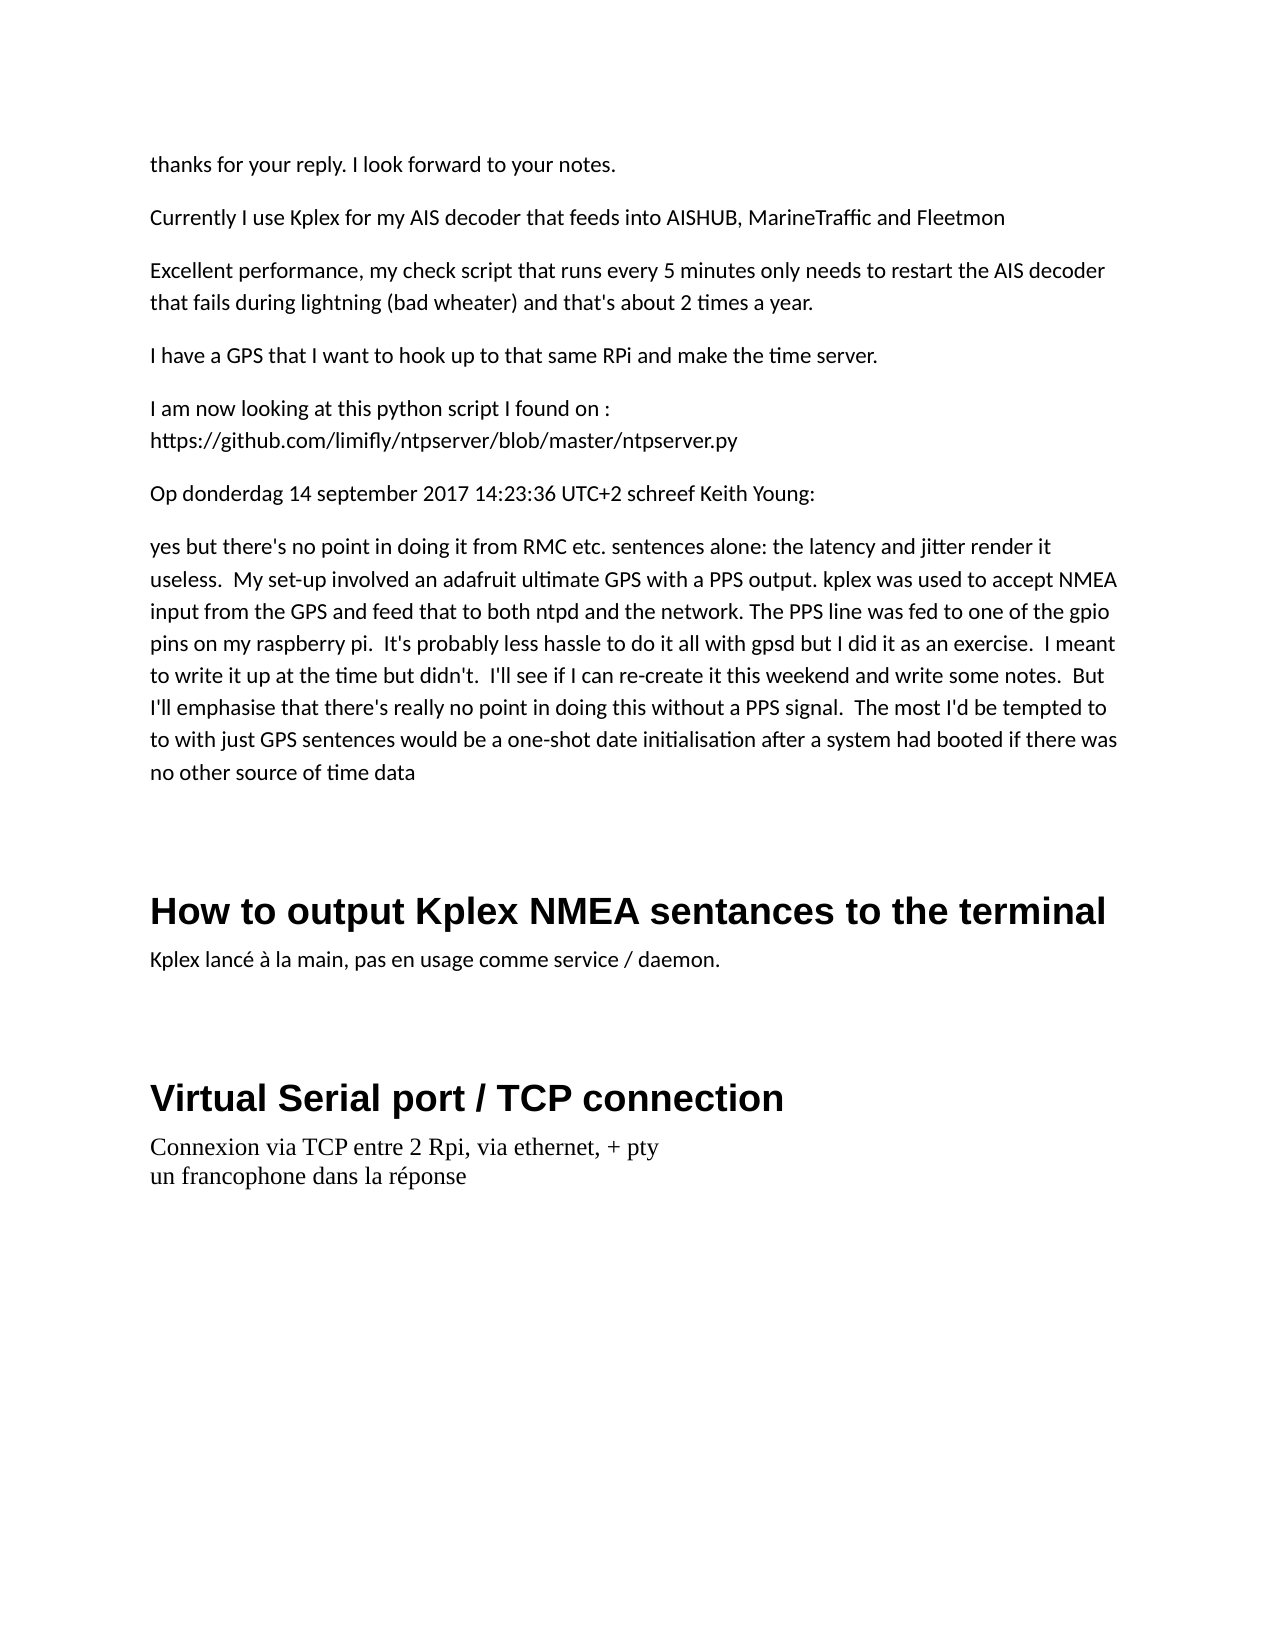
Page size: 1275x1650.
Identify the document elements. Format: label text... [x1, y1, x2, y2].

text Connexion via TCP entre 2 Rpi, via ethernet, + pty [150, 1132, 1125, 1161]
text Excellent performance, my check script that runs every 5 minutes only needs to restart the AIS decoder that fails during lightning (bad wheater) and that's about 2 times a year. [150, 256, 1125, 316]
text Currently I use Kplex for my AIS decoder that feeds into AISHUB, MarineTraffic and Fleetmon [150, 203, 1125, 231]
subtitle How to output Kplex NMEA sentances to the terminal [150, 889, 1125, 932]
text thanks for your reply. I look forward to your notes. [150, 150, 1125, 178]
text I have a GPS that I want to hook up to that same RPi and make the time server. [150, 341, 1125, 369]
text yes but there's no point in doing it from RMC etc. sentences alone: the latency and jitter render it useless. My set-up involved an adafruit ultimate GPS with a PPS output. kplex was used to accept NMEA input from the GPS and feed that to both ntpd and the network. The PPS line was fed to one of the gpio pins on my raspberry pi. It's probably less hassle to do it all with gpsd but I did it as an exercise. I meant to write it up at the time but didn't. I'll see if I can re-create it this weekend and write some notes. But I'll emphasise that there's really no point in doing this without a PPS signal. The most I'd be tempted to to with just GPS sentences would be a one-shot date initialisation after a system had booted if there was no other source of time data [150, 532, 1125, 786]
subtitle Virtual Serial port / TCP connection [150, 1076, 1125, 1120]
text Op donderdag 14 september 2017 14:23:36 UTC+2 schreef Keith Young: [150, 479, 1125, 507]
text un francophone dans la réponse [150, 1161, 1125, 1190]
text Kplex lancé à la main, pas en usage comme service / daemon. [150, 945, 1125, 973]
text I am now looking at this python script I found on : https://github.com/limifly/ntpserver/blob/master/ntpserver.py [150, 394, 1125, 454]
